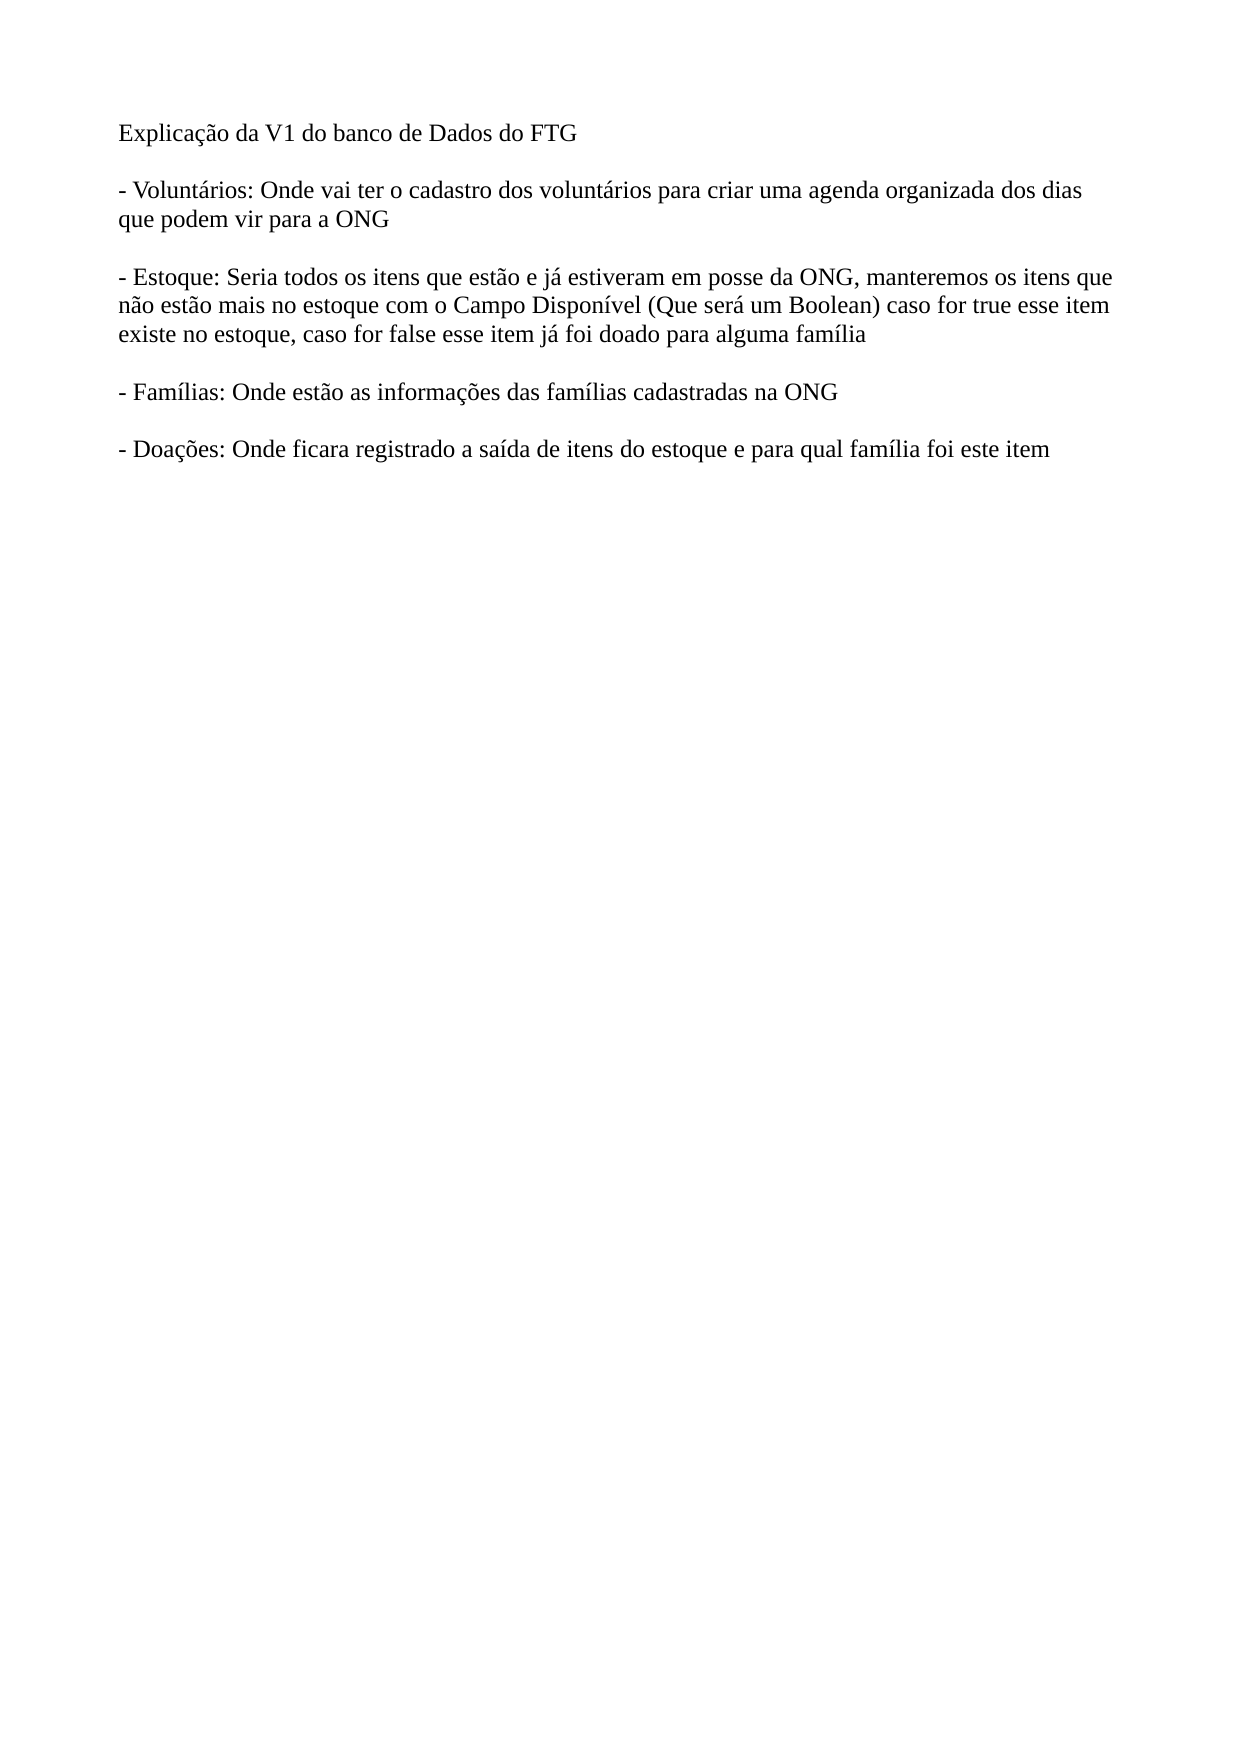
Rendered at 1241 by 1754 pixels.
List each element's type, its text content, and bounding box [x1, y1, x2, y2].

text Explicação da V1 do banco de Dados do FTG [118, 118, 1122, 147]
text - Voluntários: Onde vai ter o cadastro dos voluntários para criar uma agenda organizada dos dias que podem vir para a ONG [118, 176, 1122, 233]
text - Famílias: Onde estão as informações das famílias cadastradas na ONG [118, 377, 1122, 406]
text - Estoque: Seria todos os itens que estão e já estiveram em posse da ONG, manteremos os itens que não estão mais no estoque com o Campo Disponível (Que será um Boolean) caso for true esse item existe no estoque, caso for false esse item já foi doado para alguma família [118, 262, 1122, 348]
text - Doações: Onde ficara registrado a saída de itens do estoque e para qual família foi este item [118, 434, 1122, 463]
